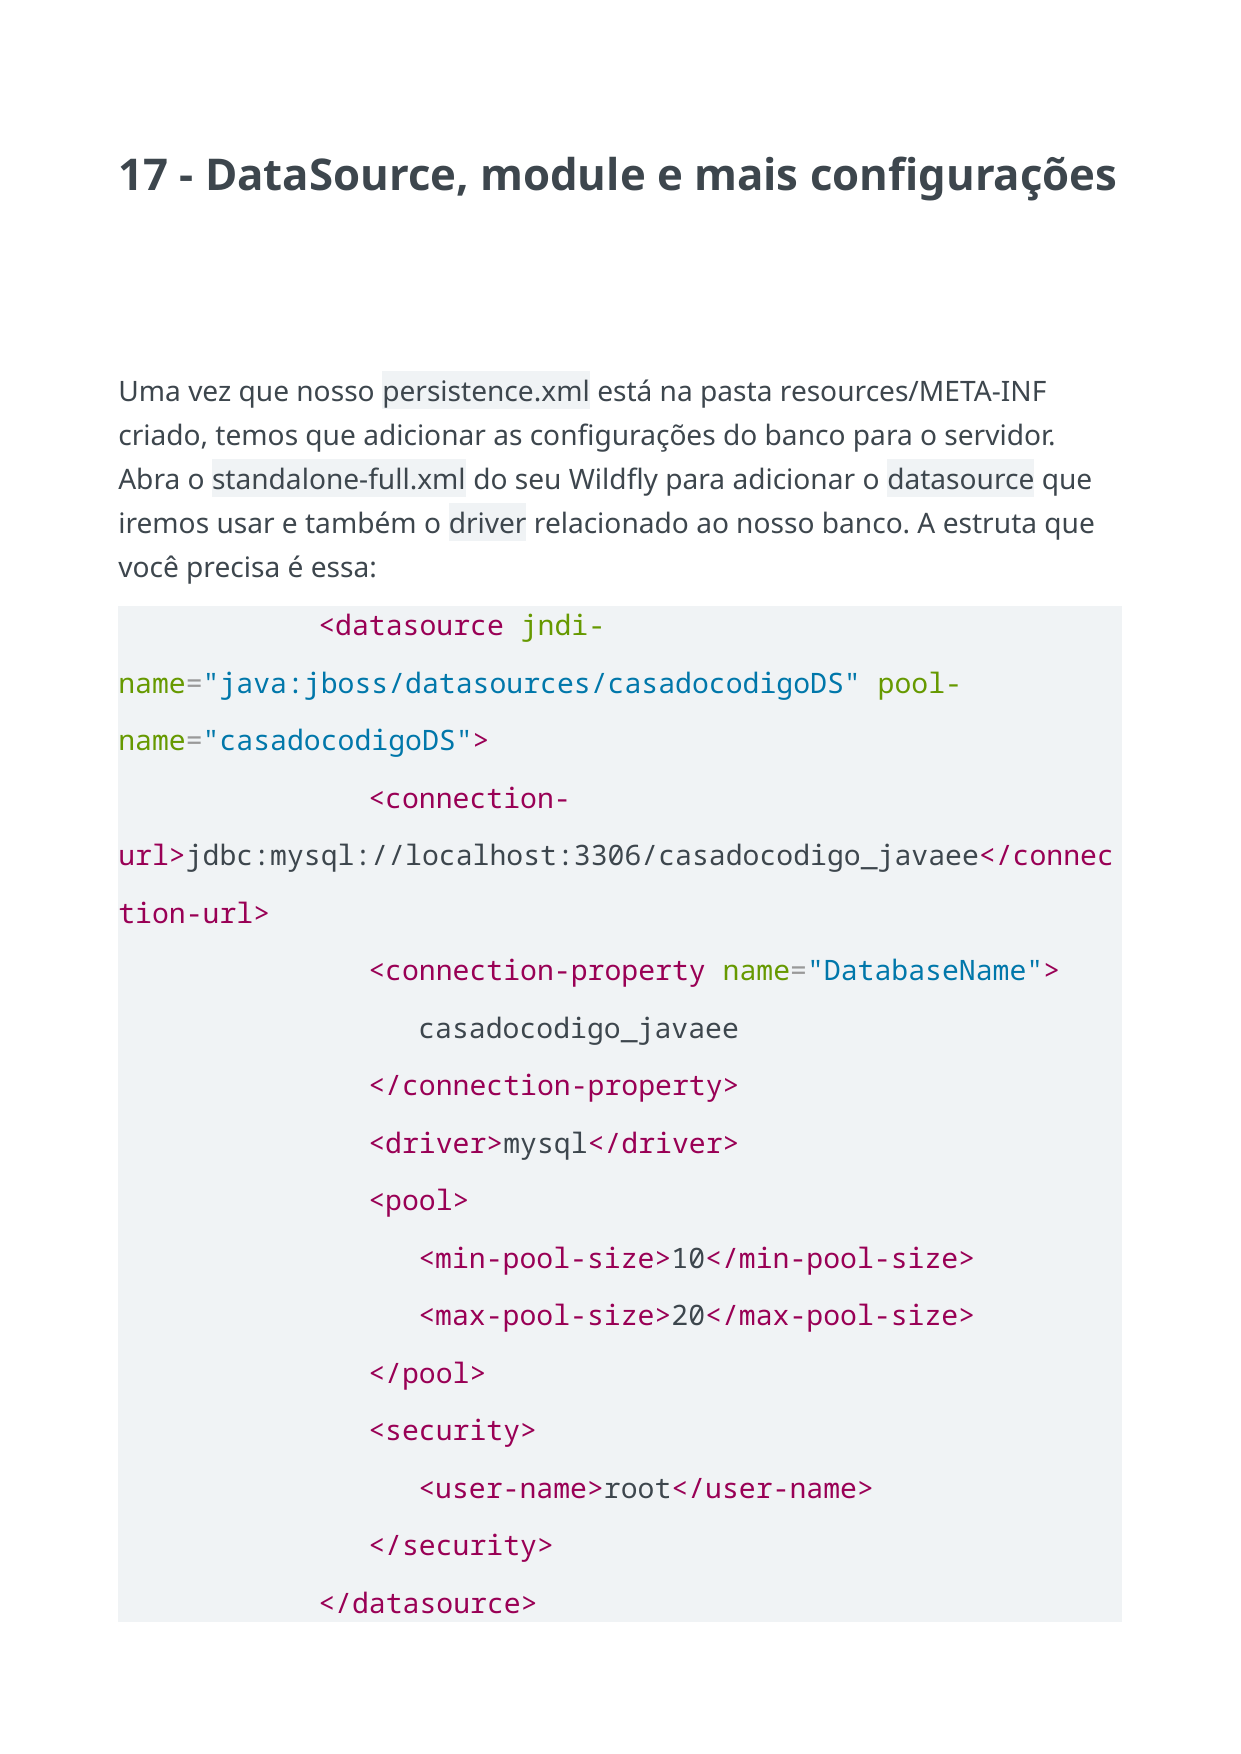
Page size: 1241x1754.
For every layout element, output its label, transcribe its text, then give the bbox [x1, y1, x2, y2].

text <min-pool-size>10</min-pool-size> [118, 1238, 1122, 1277]
text <user-name>root</user-name> [118, 1468, 1122, 1507]
text </datasource> [118, 1583, 1122, 1622]
subtitle 17 - DataSource, module e mais configurações [118, 143, 1122, 203]
text </pool> [118, 1353, 1122, 1392]
text <connection-url>jdbc:mysql://localhost:3306/casadocodigo_javaee</connection-url> [118, 778, 1122, 932]
text </security> [118, 1526, 1122, 1564]
text <security> [118, 1411, 1122, 1449]
text <pool> [118, 1181, 1122, 1219]
text casadocodigo_javaee [118, 1008, 1122, 1047]
text Uma vez que nosso persistence.xml está na pasta resources/META-INF criado, temos que adicionar as configurações do banco para o servidor. Abra o standalone-full.xml do seu Wildfly para adicionar o datasource que iremos usar e também o driver relacionado ao nosso banco. A estruta que você precisa é essa: [118, 371, 1122, 585]
text <max-pool-size>20</max-pool-size> [118, 1296, 1122, 1334]
text <connection-property name="DatabaseName"> [118, 951, 1122, 989]
text </connection-property> [118, 1066, 1122, 1104]
text <driver>mysql</driver> [118, 1123, 1122, 1162]
text <datasource jndi-name="java:jboss/datasources/casadocodigoDS" pool-name="casadocodigoDS"> [118, 606, 1122, 759]
